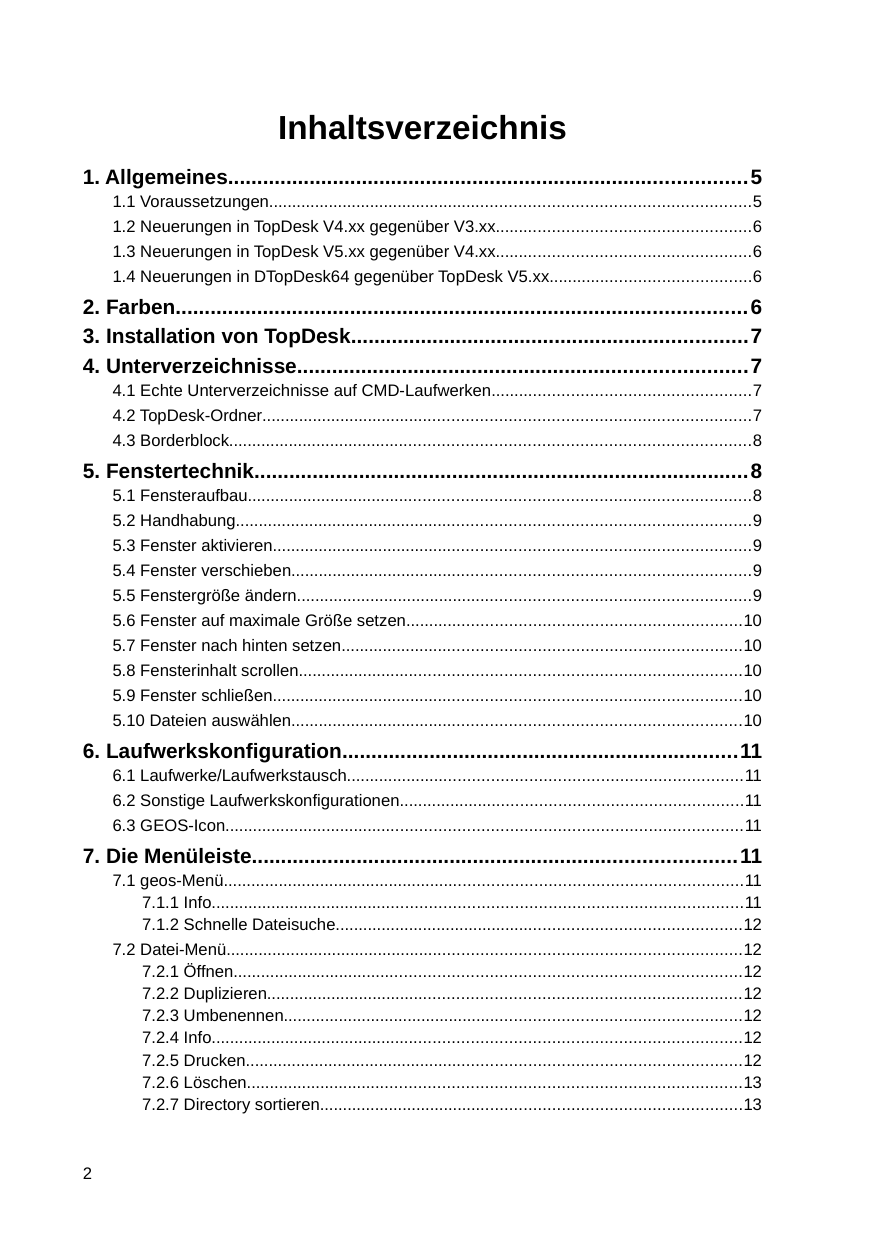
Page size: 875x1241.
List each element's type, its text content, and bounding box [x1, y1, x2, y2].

text 5.4 Fenster verschieben 9 [112, 561, 762, 580]
text 1.1 Voraussetzungen 5 [112, 191, 762, 211]
text 5.2 Handhabung 9 [112, 511, 762, 530]
text 7.2.6 Löschen 13 [142, 1072, 762, 1092]
text 5.1 Fensteraufbau 8 [112, 486, 762, 505]
text 6.2 Sonstige Laufwerkskonfigurationen 11 [112, 791, 762, 810]
text 5.7 Fenster nach hinten setzen 10 [112, 636, 762, 655]
text 3. Installation von TopDesk 7 [83, 324, 762, 348]
text 1.4 Neuerungen in DTopDesk64 gegenüber TopDesk V5.xx 6 [112, 266, 762, 286]
text 7.2 Datei-Menü 12 [112, 940, 762, 959]
text 7.1 geos-Menü 11 [112, 871, 762, 890]
text 5.10 Dateien auswählen 10 [112, 711, 762, 730]
text 4.3 Borderblock 8 [112, 431, 762, 450]
text 5.3 Fenster aktivieren 9 [112, 536, 762, 555]
text 2. Farben 6 [83, 294, 762, 318]
text 5. Fenstertechnik 8 [83, 459, 762, 483]
text 7.1.2 Schnelle Dateisuche 12 [142, 915, 762, 934]
text 5.6 Fenster auf maximale Größe setzen 10 [112, 611, 762, 630]
text 4.1 Echte Unterverzeichnisse auf CMD-Laufwerken 7 [112, 381, 762, 400]
text 6.1 Laufwerke/Laufwerkstausch 11 [112, 766, 762, 785]
text 5.9 Fenster schließen 10 [112, 686, 762, 705]
text 1.3 Neuerungen in TopDesk V5.xx gegenüber V4.xx 6 [112, 241, 762, 261]
text 4. Unterverzeichnisse 7 [83, 354, 762, 378]
text 6.3 GEOS-Icon 11 [112, 816, 762, 835]
text 7.2.5 Drucken 12 [142, 1050, 762, 1069]
text 7.2.4 Info 12 [142, 1028, 762, 1047]
text 7.2.1 Öffnen 12 [142, 962, 762, 981]
subtitle Inhaltsverzeichnis [83, 108, 762, 146]
text 1.2 Neuerungen in TopDesk V4.xx gegenüber V3.xx 6 [112, 216, 762, 236]
text 7.2.7 Directory sortieren 13 [142, 1094, 762, 1114]
text 7.2.3 Umbenennen 12 [142, 1006, 762, 1025]
text 1. Allgemeines 5 [83, 164, 762, 188]
text 5.8 Fensterinhalt scrollen 10 [112, 661, 762, 680]
text 4.2 TopDesk-Ordner 7 [112, 406, 762, 425]
text 5.5 Fenstergröße ändern 9 [112, 586, 762, 605]
text 7.2.2 Duplizieren 12 [142, 984, 762, 1003]
text 6. Laufwerkskonfiguration 11 [83, 739, 762, 763]
text 7. Die Menüleiste 11 [83, 844, 762, 868]
text 7.1.1 Info 11 [142, 893, 762, 912]
